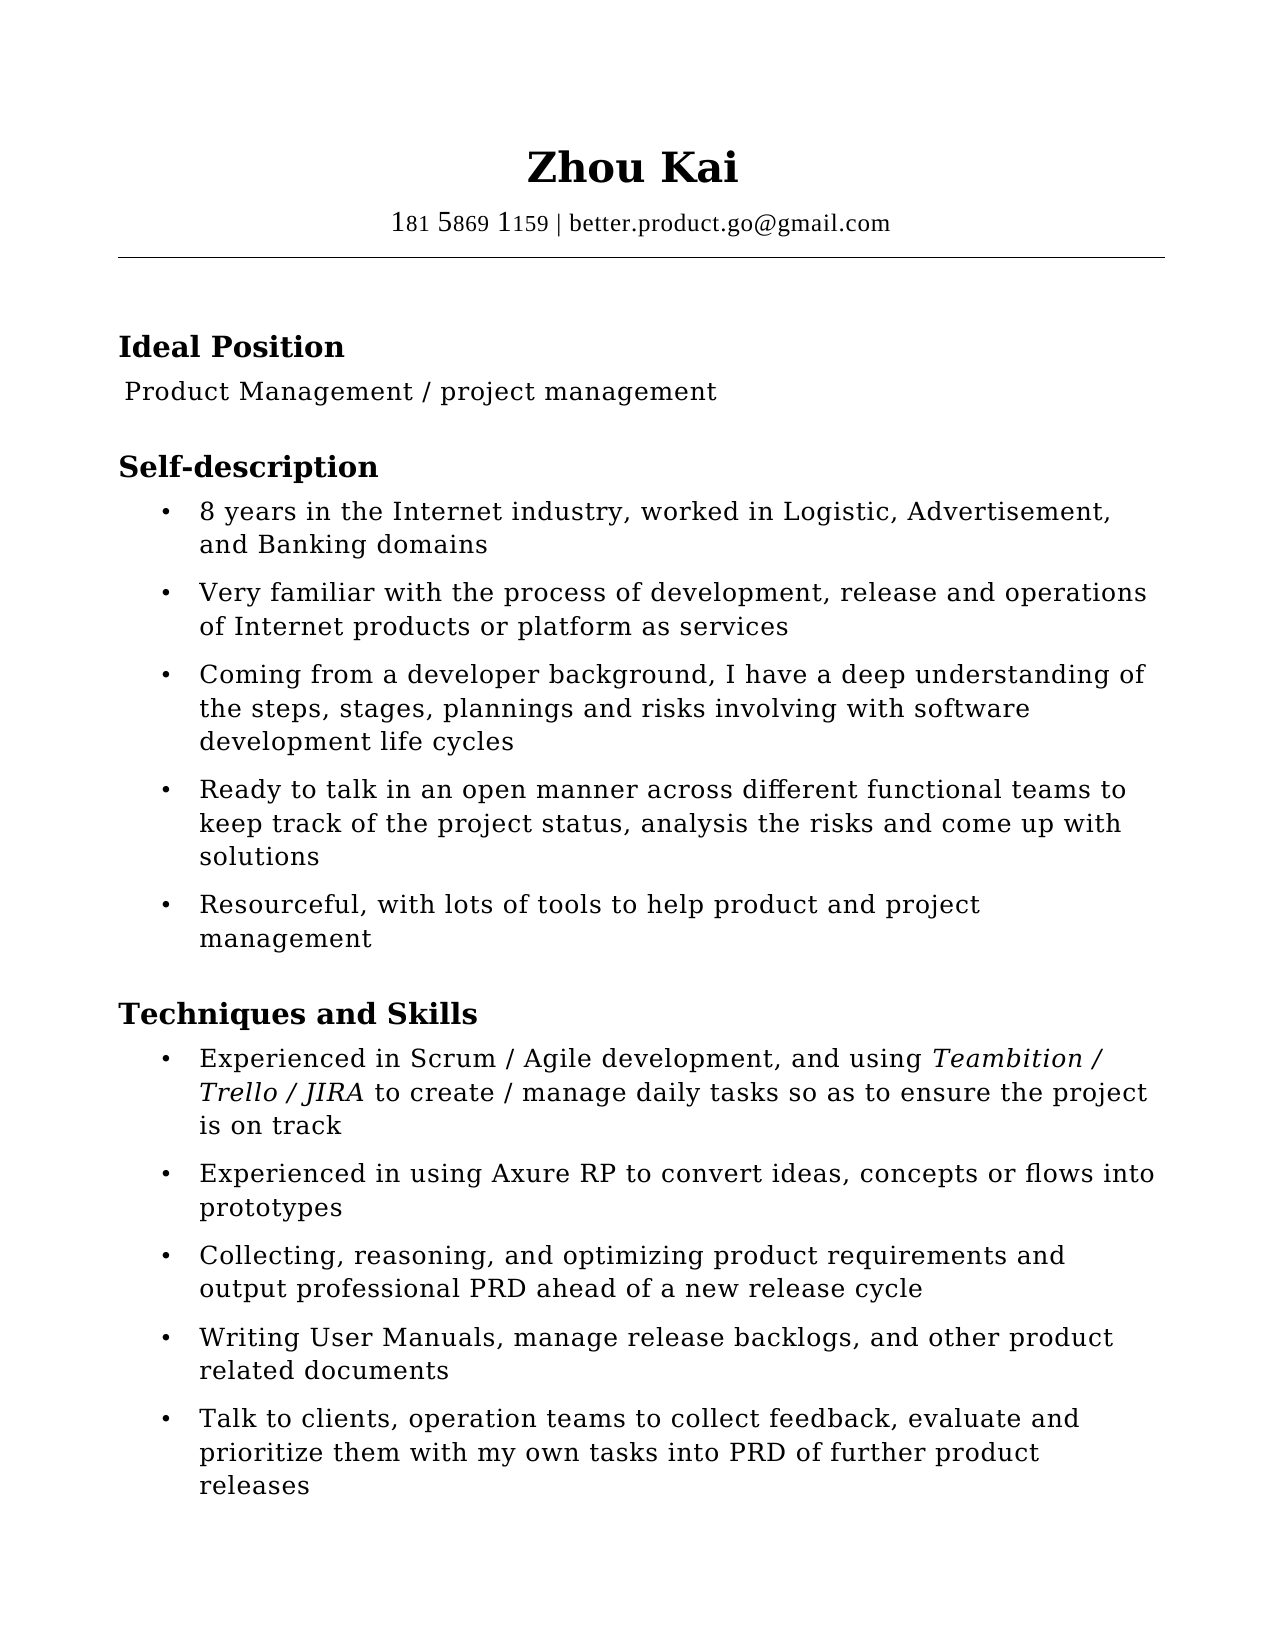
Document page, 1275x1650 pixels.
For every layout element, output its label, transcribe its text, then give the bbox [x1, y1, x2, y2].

list Ready to talk in an open manner across different functional teams to keep track of the project status, analysis the risks and come up with solutions [162, 776, 1157, 872]
list Resourceful, with lots of tools to help product and project management [162, 891, 1157, 953]
subtitle Self-description [118, 450, 1157, 484]
list Experienced in using Axure RP to convert ideas, concepts or flows into prototypes [162, 1159, 1157, 1222]
list Writing User Manuals, manage release backlogs, and other product related documents [162, 1323, 1157, 1385]
list 8 years in the Internet industry, worked in Logistic, Advertisement, and Banking domains [162, 497, 1157, 560]
list Collecting, reasoning, and optimizing product requirements and output professional PRD ahead of a new release cycle [162, 1241, 1157, 1304]
subtitle Techniques and Skills [118, 997, 1157, 1032]
list Talk to clients, operation teams to collect feedback, evaluate and prioritize them with my own tasks into PRD of further product releases [162, 1404, 1157, 1501]
title Zhou Kai [118, 143, 1148, 192]
text Product Management / project management [124, 377, 1157, 406]
list Very familiar with the process of development, release and operations of Internet products or platform as services [162, 579, 1157, 641]
subtitle Ideal Position [118, 330, 1157, 364]
text 181 5869 1159 | better.product.go@gmail.com [124, 204, 1157, 238]
list Coming from a developer background, I have a deep understanding of the steps, stages, plannings and risks involving with software development life cycles [162, 660, 1157, 757]
list Experienced in Scrum / Agile development, and using Teambition / Trello / JIRA to create / manage daily tasks so as to ensure the project is on track [162, 1044, 1157, 1140]
